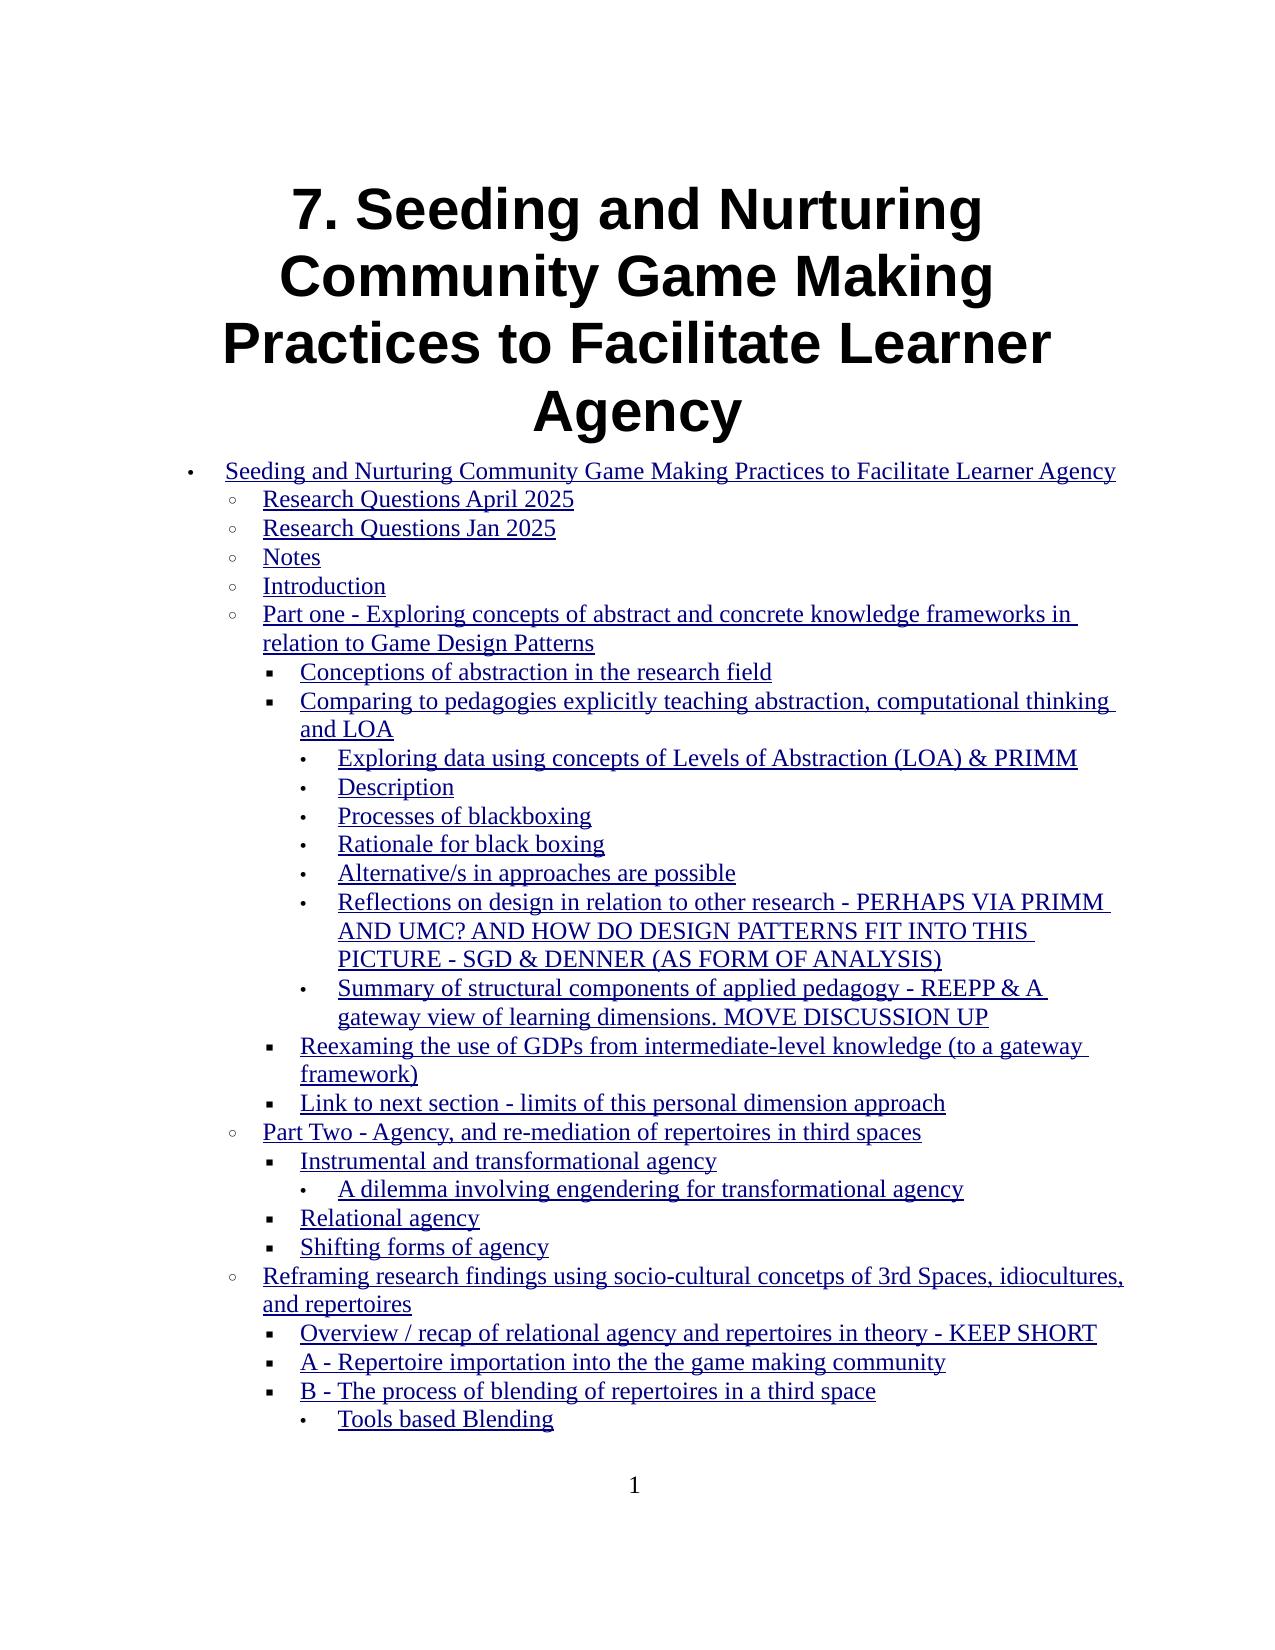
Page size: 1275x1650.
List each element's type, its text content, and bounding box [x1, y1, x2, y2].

list Processes of blackboxing [300, 801, 1125, 829]
list Tools based Blending [300, 1404, 1125, 1433]
list Research Questions April 2025 [225, 484, 1125, 513]
list Part one - Exploring concepts of abstract and concrete knowledge frameworks in relation to Game Design Patterns [225, 599, 1125, 657]
list Shifting forms of agency [262, 1232, 1125, 1261]
list Notes [225, 542, 1125, 571]
list Alternative/s in approaches are possible [300, 858, 1125, 887]
list Reexaming the use of GDPs from intermediate-level knowledge (to a gateway framework) [262, 1031, 1125, 1088]
list Part Two - Agency, and re-mediation of repertoires in third spaces [225, 1117, 1125, 1146]
title 7. Seeding and Nurturing Community Game Making Practices to Facilitate Learner Agency [150, 175, 1125, 443]
list B - The process of blending of repertoires in a third space [262, 1376, 1125, 1404]
list Relational agency [262, 1203, 1125, 1232]
list Introduction [225, 571, 1125, 599]
list Seeding and Nurturing Community Game Making Practices to Facilitate Learner Agency [187, 456, 1125, 484]
list Research Questions Jan 2025 [225, 513, 1125, 542]
list A - Repertoire importation into the the game making community [262, 1347, 1125, 1376]
list Instrumental and transformational agency [262, 1146, 1125, 1174]
list Exploring data using concepts of Levels of Abstraction (LOA) & PRIMM [300, 743, 1125, 772]
list Reframing research findings using socio-cultural concetps of 3rd Spaces, idiocultures, and repertoires [225, 1261, 1125, 1318]
list Conceptions of abstraction in the research field [262, 657, 1125, 686]
list Summary of structural components of applied pedagogy - REEPP & A gateway view of learning dimensions. MOVE DISCUSSION UP [300, 973, 1125, 1031]
list Comparing to pedagogies explicitly teaching abstraction, computational thinking and LOA [262, 686, 1125, 743]
list Link to next section - limits of this personal dimension approach [262, 1088, 1125, 1117]
list Description [300, 772, 1125, 801]
list Overview / recap of relational agency and repertoires in theory - KEEP SHORT [262, 1318, 1125, 1347]
list A dilemma involving engendering for transformational agency [300, 1174, 1125, 1203]
list Rationale for black boxing [300, 829, 1125, 858]
list Reflections on design in relation to other research - PERHAPS VIA PRIMM AND UMC? AND HOW DO DESIGN PATTERNS FIT INTO THIS PICTURE - SGD & DENNER (AS FORM OF ANALYSIS) [300, 887, 1125, 973]
